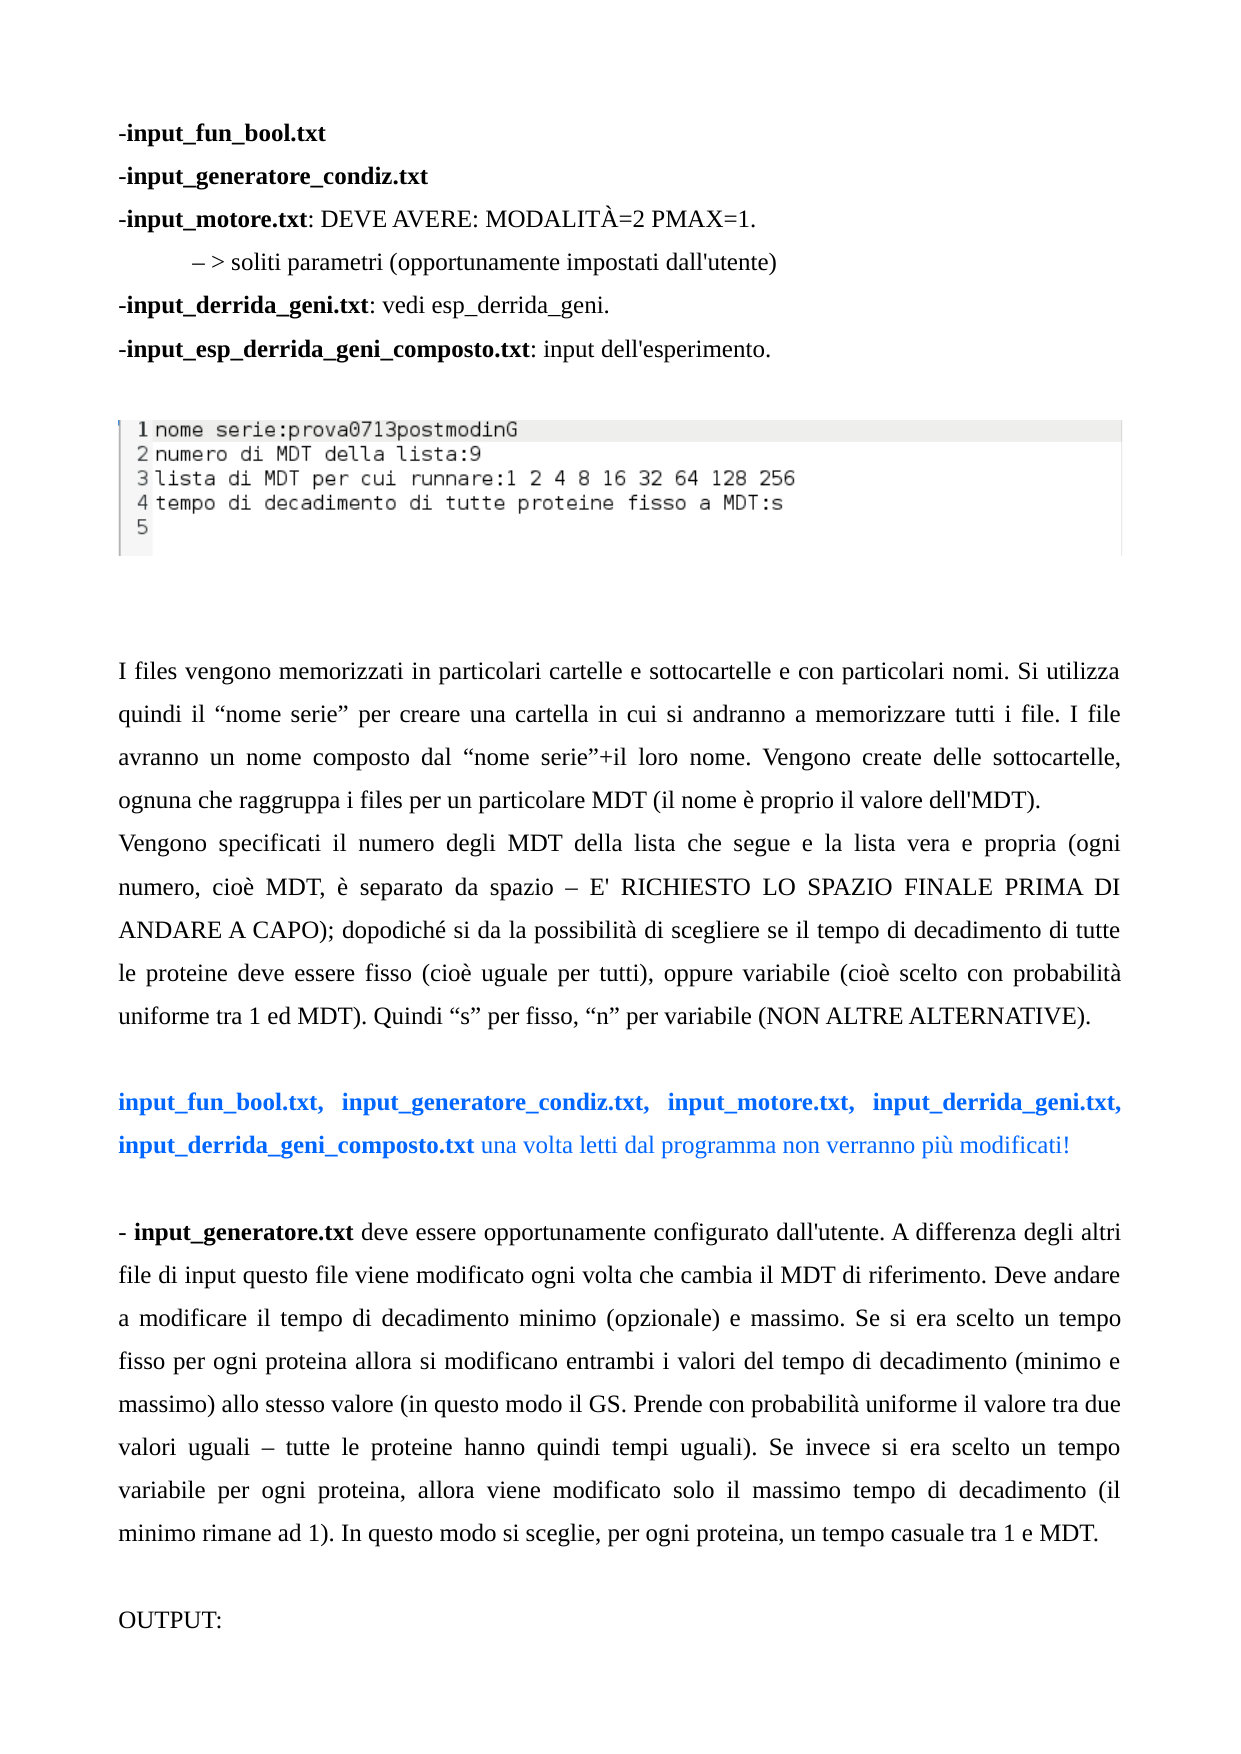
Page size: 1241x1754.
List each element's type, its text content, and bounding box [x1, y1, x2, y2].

text - input_generatore.txt deve essere opportunamente configurato dall'utente. A differenza degli altri file di input questo file viene modificato ogni volta che cambia il MDT di riferimento. Deve andare a modificare il tempo di decadimento minimo (opzionale) e massimo. Se si era scelto un tempo fisso per ogni proteina allora si modificano entrambi i valori del tempo di decadimento (minimo e massimo) allo stesso valore (in questo modo il GS. Prende con probabilità uniforme il valore tra due valori uguali – tutte le proteine hanno quindi tempi uguali). Se invece si era scelto un tempo variabile per ogni proteina, allora viene modificato solo il massimo tempo di decadimento (il minimo rimane ad 1). In questo modo si sceglie, per ogni proteina, un tempo casuale tra 1 e MDT. [118, 1217, 1122, 1547]
text -input_esp_derrida_geni_composto.txt: input dell'esperimento. [118, 334, 1122, 362]
text -input_fun_bool.txt [118, 118, 1122, 147]
text -input_generatore_condiz.txt [118, 161, 1122, 190]
picture [118, 420, 1123, 556]
text – > soliti parametri (opportunamente impostati dall'utente) [118, 247, 1122, 276]
text -input_derrida_geni.txt: vedi esp_derrida_geni. [118, 291, 1122, 319]
text OUTPUT: [118, 1605, 1122, 1633]
text Vengono specificati il numero degli MDT della lista che segue e la lista vera e propria (ogni numero, cioè MDT, è separato da spazio – E' RICHIESTO LO SPAZIO FINALE PRIMA DI ANDARE A CAPO); dopodiché si da la possibilità di scegliere se il tempo di decadimento di tutte le proteine deve essere fisso (cioè uguale per tutti), oppure variabile (cioè scelto con probabilità uniforme tra 1 ed MDT). Quindi “s” per fisso, “n” per variabile (NON ALTRE ALTERNATIVE). [118, 828, 1122, 1030]
text input_fun_bool.txt, input_generatore_condiz.txt, input_motore.txt, input_derrida_geni.txt, input_derrida_geni_composto.txt una volta letti dal programma non verranno più modificati! [118, 1087, 1122, 1159]
text I files vengono memorizzati in particolari cartelle e sottocartelle e con particolari nomi. Si utilizza quindi il “nome serie” per creare una cartella in cui si andranno a memorizzare tutti i file. I file avranno un nome composto dal “nome serie”+il loro nome. Vengono create delle sottocartelle, ognuna che raggruppa i files per un particolare MDT (il nome è proprio il valore dell'MDT). [118, 656, 1122, 814]
text -input_motore.txt: DEVE AVERE: MODALITÀ=2 PMAX=1. [118, 204, 1122, 233]
